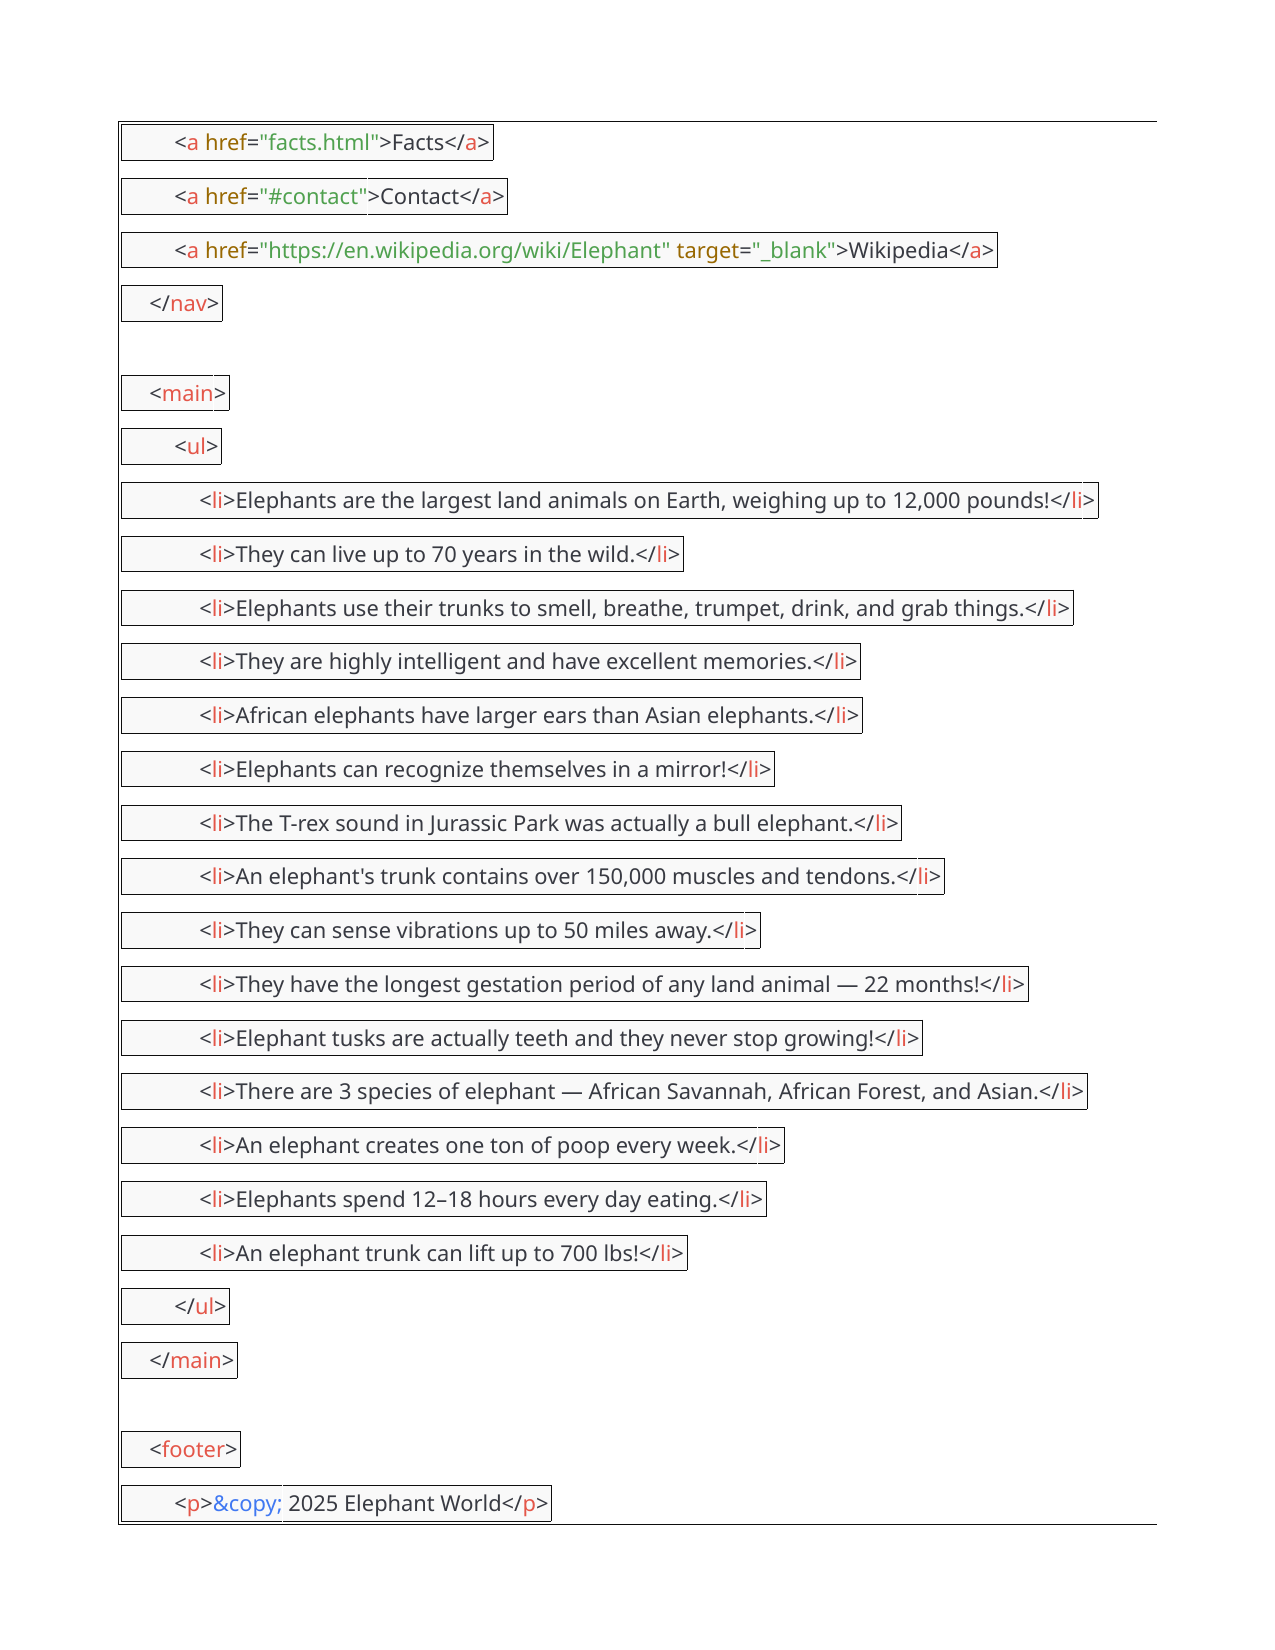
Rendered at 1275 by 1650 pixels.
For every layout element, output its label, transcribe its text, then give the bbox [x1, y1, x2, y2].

text <li>Elephants spend 12–18 hours every day eating.</li> [119, 1178, 1157, 1217]
text <li>An elephant creates one ton of poop every week.</li> [119, 1124, 1157, 1163]
text </ul> [119, 1285, 1157, 1324]
text <li>They can sense vibrations up to 50 miles away.</li> [119, 909, 1157, 948]
text <li>An elephant's trunk contains over 150,000 muscles and tendons.</li> [119, 855, 1157, 894]
text <a href="facts.html">Facts</a> [119, 122, 1157, 160]
text <a href="https://en.wikipedia.org/wiki/Elephant" target="_blank">Wikipedia</a> [119, 229, 1157, 267]
text <li>The T-rex sound in Jurassic Park was actually a bull elephant.</li> [119, 802, 1157, 840]
text <ul> [119, 425, 1157, 464]
text </main> [119, 1339, 1157, 1378]
text <li>African elephants have larger ears than Asian elephants.</li> [119, 694, 1157, 733]
text <li>They can live up to 70 years in the wild.</li> [119, 533, 1157, 572]
text <footer> [119, 1428, 1157, 1467]
text <a href="#contact">Contact</a> [119, 175, 1157, 214]
text <main> [119, 372, 1157, 410]
text <li>Elephants can recognize themselves in a mirror!</li> [119, 748, 1157, 787]
text <p>&copy; 2025 Elephant World</p> [119, 1482, 1157, 1524]
text <li>Elephant tusks are actually teeth and they never stop growing!</li> [119, 1017, 1157, 1055]
text <li>They are highly intelligent and have excellent memories.</li> [119, 640, 1157, 679]
text <li>They have the longest gestation period of any land animal — 22 months!</li> [119, 963, 1157, 1002]
text <li>Elephants are the largest land animals on Earth, weighing up to 12,000 pounds!</li> [119, 479, 1157, 518]
text <li>An elephant trunk can lift up to 700 lbs!</li> [119, 1232, 1157, 1270]
text </nav> [119, 282, 1157, 321]
text <li>Elephants use their trunks to smell, breathe, trumpet, drink, and grab things.</li> [119, 587, 1157, 625]
text <li>There are 3 species of elephant — African Savannah, African Forest, and Asian.</li> [119, 1070, 1157, 1109]
